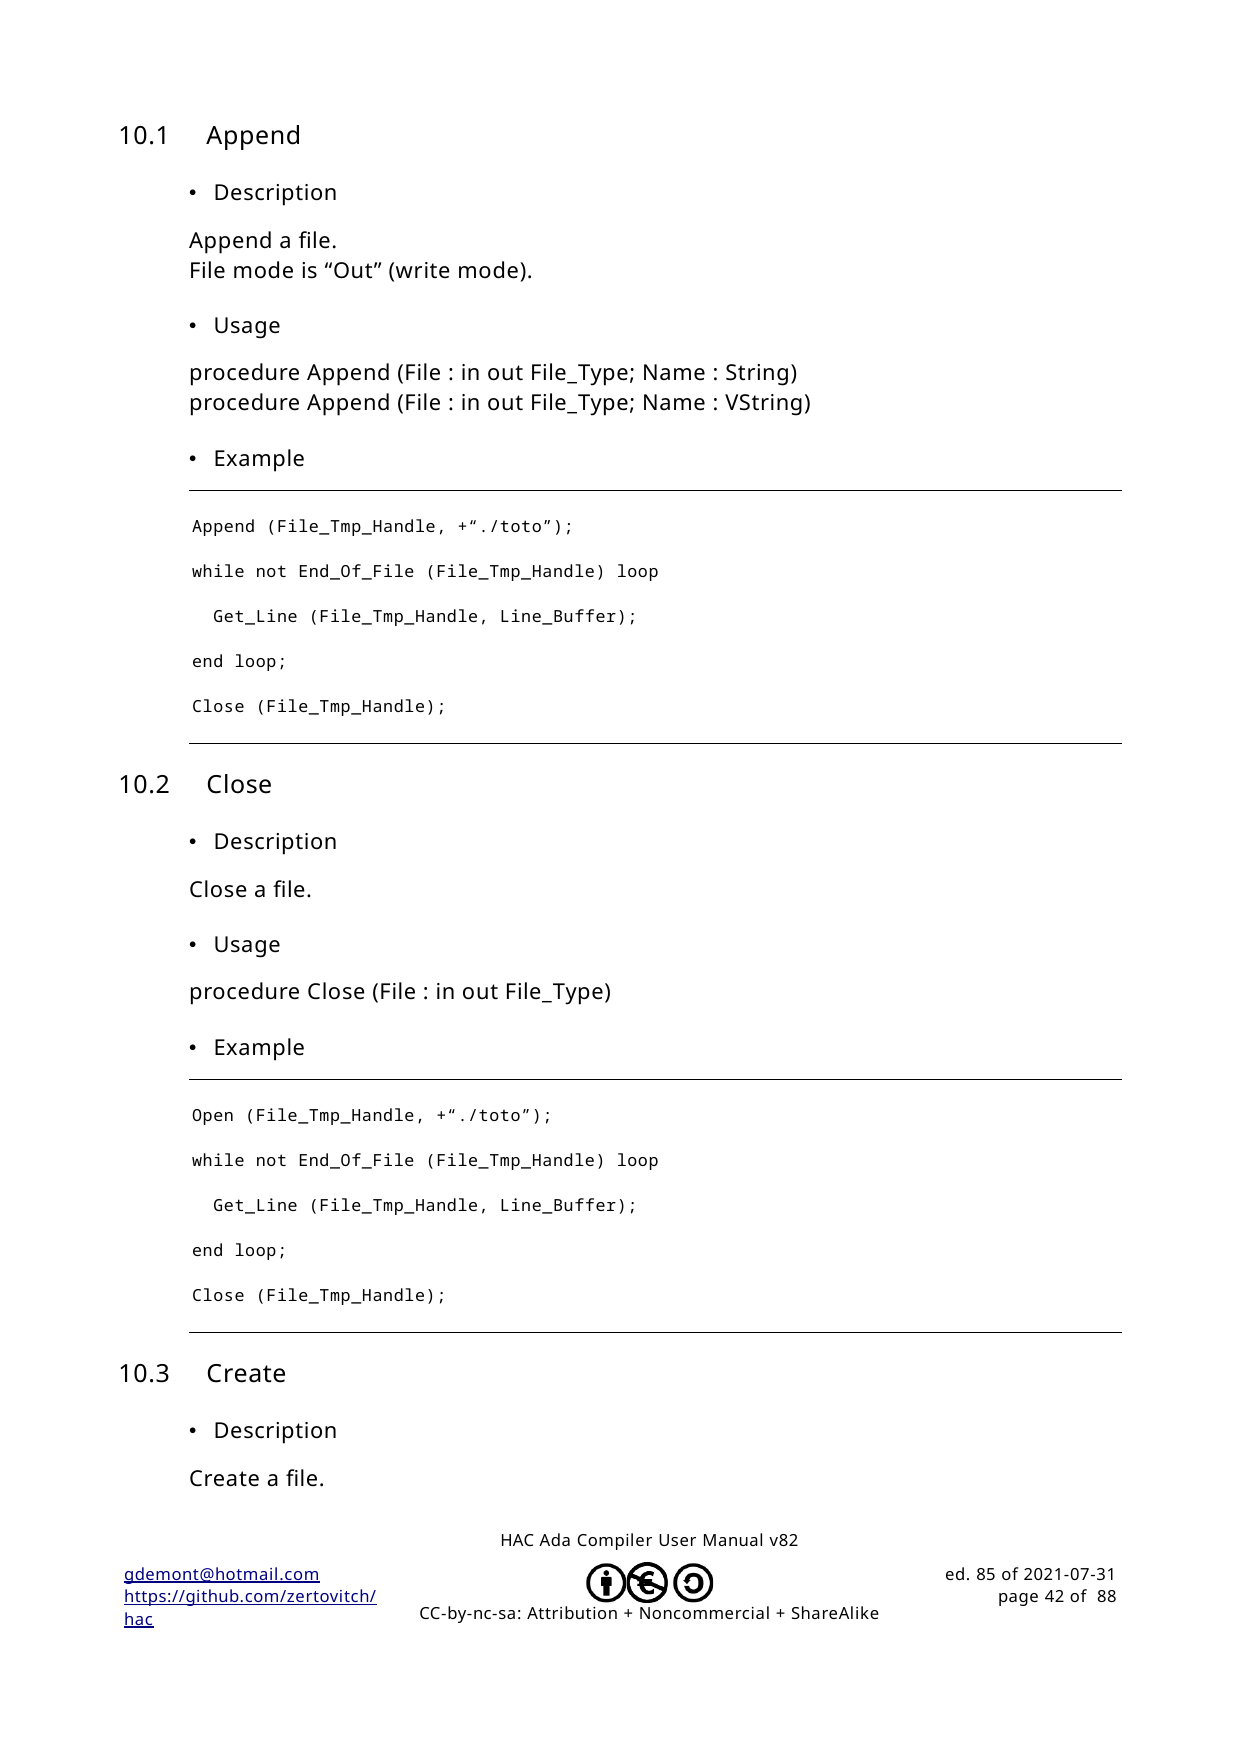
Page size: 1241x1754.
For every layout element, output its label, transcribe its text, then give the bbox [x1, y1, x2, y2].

subtitle Description [189, 825, 1122, 856]
list end loop; [189, 625, 1122, 673]
list end loop; [189, 1214, 1122, 1262]
subtitle Create [118, 1356, 1122, 1390]
subtitle Close [118, 767, 1122, 801]
list Open (File_Tmp_Handle, +“./toto”); [189, 1080, 1122, 1127]
list Get_Line (File_Tmp_Handle, Line_Buffer); [189, 1191, 1122, 1214]
list Close (File_Tmp_Handle); [189, 692, 1122, 743]
list while not End_Of_File (File_Tmp_Handle) loop [189, 1146, 1122, 1172]
subtitle Example [189, 1030, 1122, 1061]
subtitle Description [189, 1414, 1122, 1445]
subtitle Usage [189, 927, 1122, 958]
list while not End_Of_File (File_Tmp_Handle) loop [189, 557, 1122, 583]
list Close (File_Tmp_Handle); [189, 1281, 1122, 1332]
picture [672, 1562, 714, 1603]
text procedure Close (File : in out File_Type) [189, 976, 1122, 1006]
text procedure Append (File : in out File_Type; Name : VString) [189, 387, 1122, 417]
subtitle Usage [189, 308, 1122, 339]
list Append (File_Tmp_Handle, +“./toto”); [189, 491, 1122, 538]
picture [585, 1562, 668, 1603]
subtitle Example [189, 441, 1122, 472]
list Get_Line (File_Tmp_Handle, Line_Buffer); [189, 602, 1122, 625]
subtitle Description [189, 176, 1122, 207]
text Create a file. [189, 1463, 1122, 1493]
text Close a file. [189, 874, 1122, 904]
subtitle Append [118, 118, 1122, 152]
text File mode is “Out” (write mode). [189, 255, 1122, 285]
text procedure Append (File : in out File_Type; Name : String) [189, 357, 1122, 387]
text Append a file. [189, 225, 1122, 255]
